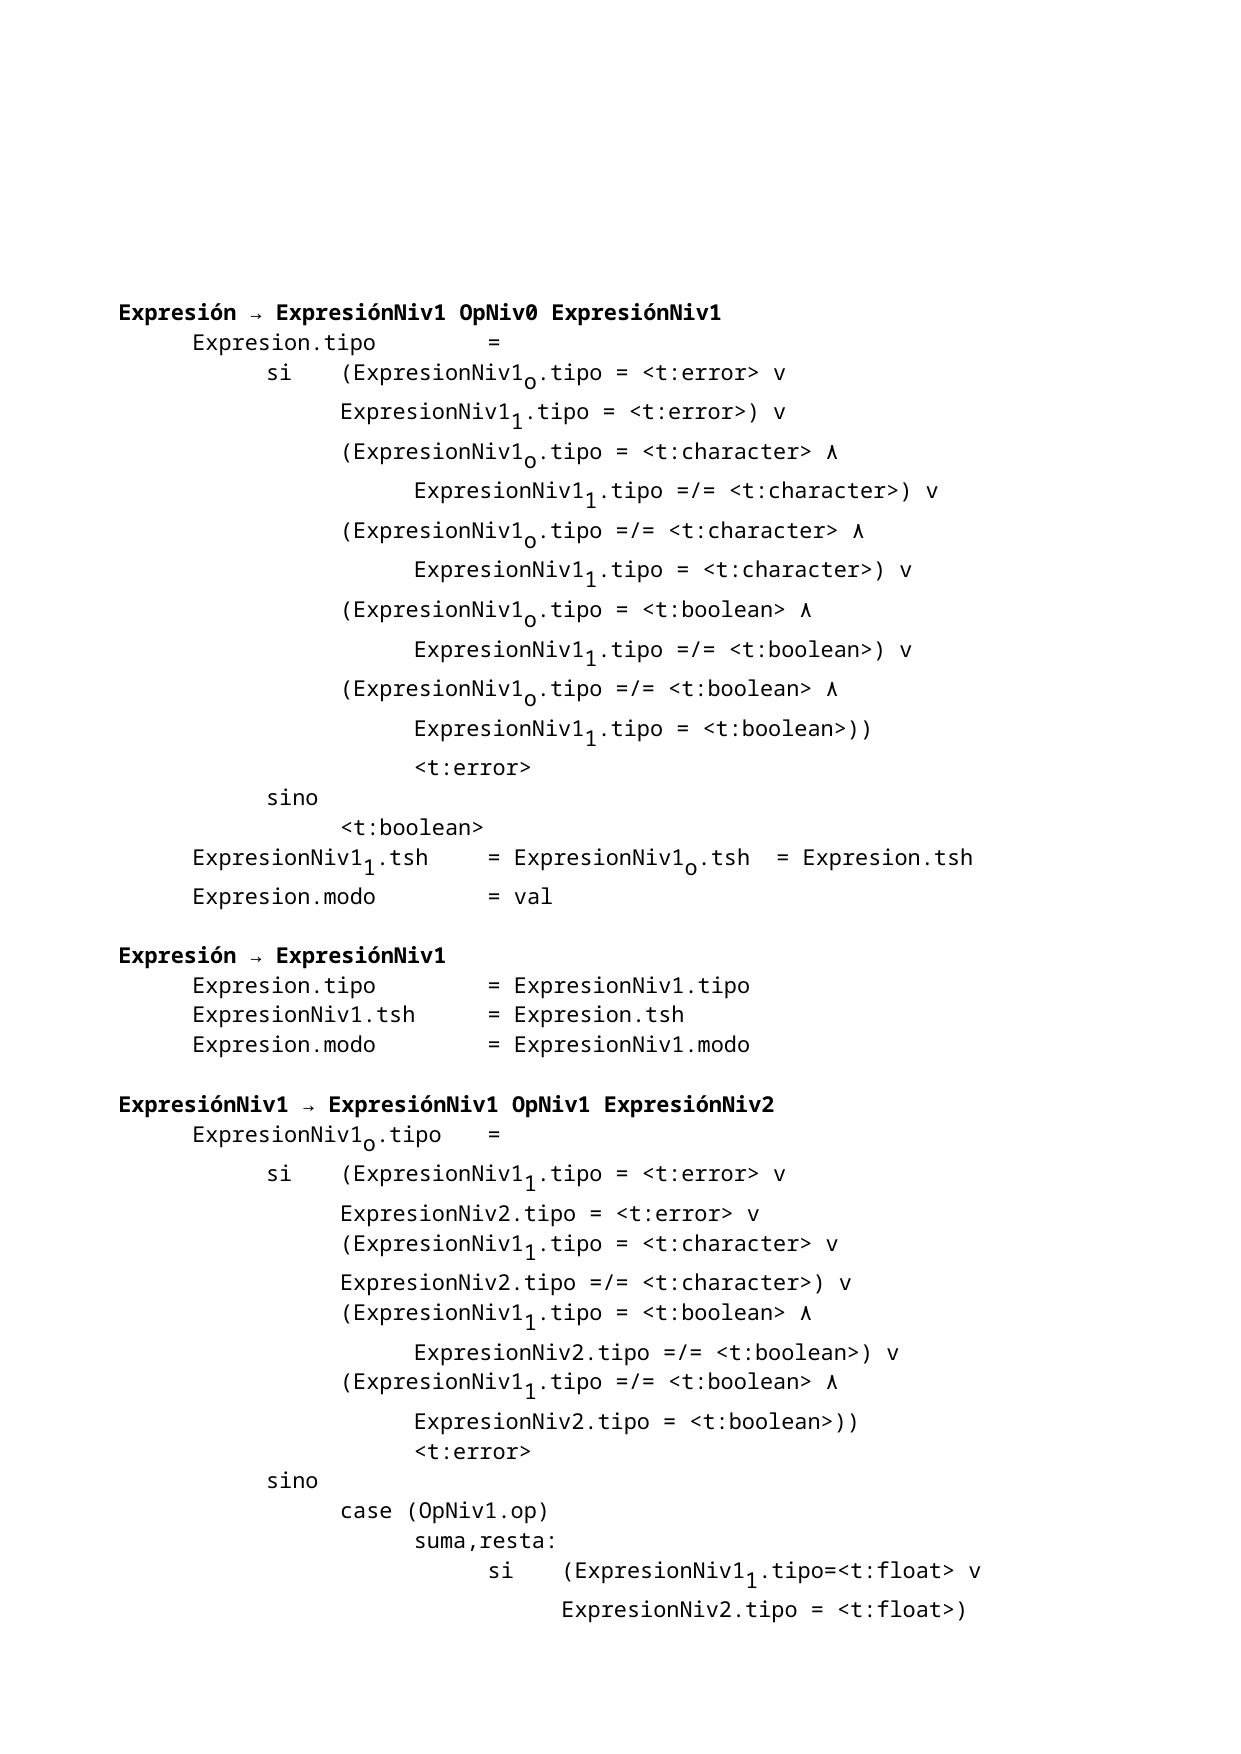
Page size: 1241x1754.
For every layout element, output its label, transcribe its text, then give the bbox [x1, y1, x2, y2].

text sino [118, 782, 1122, 812]
text ExpresionNiv11.tipo =/= <t:boolean>) v [118, 633, 1122, 673]
text Expresion.modo = val [118, 881, 1122, 911]
text (ExpresionNiv1o.tipo = <t:boolean> ٨ [118, 594, 1122, 633]
text Expresion.tipo = [118, 327, 1122, 356]
text (ExpresionNiv11.tipo = <t:character> v [118, 1227, 1122, 1267]
text ExpresionNiv2.tipo = <t:error> v [118, 1198, 1122, 1227]
text <t:boolean> [118, 812, 1122, 842]
text ExpresionNiv2.tipo =/= <t:character>) v [118, 1267, 1122, 1297]
text ExpresionNiv11.tipo = <t:boolean>)) [118, 713, 1122, 752]
text ExpresionNiv2.tipo =/= <t:boolean>) v [118, 1336, 1122, 1366]
text si (ExpresionNiv1o.tipo = <t:error> v [118, 356, 1122, 396]
text ExpresiónNiv1 → ExpresiónNiv1 OpNiv1 ExpresiónNiv2 [118, 1089, 1122, 1118]
text ExpresionNiv11.tipo = <t:error>) v (ExpresionNiv1o.tipo = <t:character> ٨ [118, 396, 1122, 475]
text ExpresionNiv11.tsh = ExpresionNiv1o.tsh = Expresion.tsh [118, 842, 1122, 881]
text ExpresionNiv1.tsh = Expresion.tsh [118, 999, 1122, 1029]
text (ExpresionNiv11.tipo = <t:boolean> ٨ [118, 1297, 1122, 1336]
text <t:error> [118, 1436, 1122, 1465]
text (ExpresionNiv1o.tipo =/= <t:boolean> ٨ [118, 673, 1122, 713]
text ExpresionNiv2.tipo = <t:boolean>)) [118, 1406, 1122, 1436]
text Expresion.tipo = ExpresionNiv1.tipo [118, 969, 1122, 999]
text ExpresionNiv1o.tipo = [118, 1118, 1122, 1158]
text (ExpresionNiv1o.tipo =/= <t:character> ٨ ExpresionNiv11.tipo = <t:character>) v [118, 515, 1122, 594]
text si (ExpresionNiv11.tipo=<t:float> v ExpresionNiv2.tipo = <t:float>) [118, 1555, 1122, 1624]
text si (ExpresionNiv11.tipo = <t:error> v [118, 1158, 1122, 1198]
text (ExpresionNiv11.tipo =/= <t:boolean> ٨ [118, 1366, 1122, 1406]
text <t:error> [118, 752, 1122, 782]
text case (OpNiv1.op) [118, 1495, 1122, 1525]
text ExpresionNiv11.tipo =/= <t:character>) v [118, 475, 1122, 515]
text Expresión → ExpresiónNiv1 OpNiv0 ExpresiónNiv1 [118, 297, 1122, 327]
text sino [118, 1465, 1122, 1495]
text Expresión → ExpresiónNiv1 [118, 940, 1122, 969]
text suma,resta: [118, 1525, 1122, 1555]
text Expresion.modo = ExpresionNiv1.modo [118, 1029, 1122, 1059]
